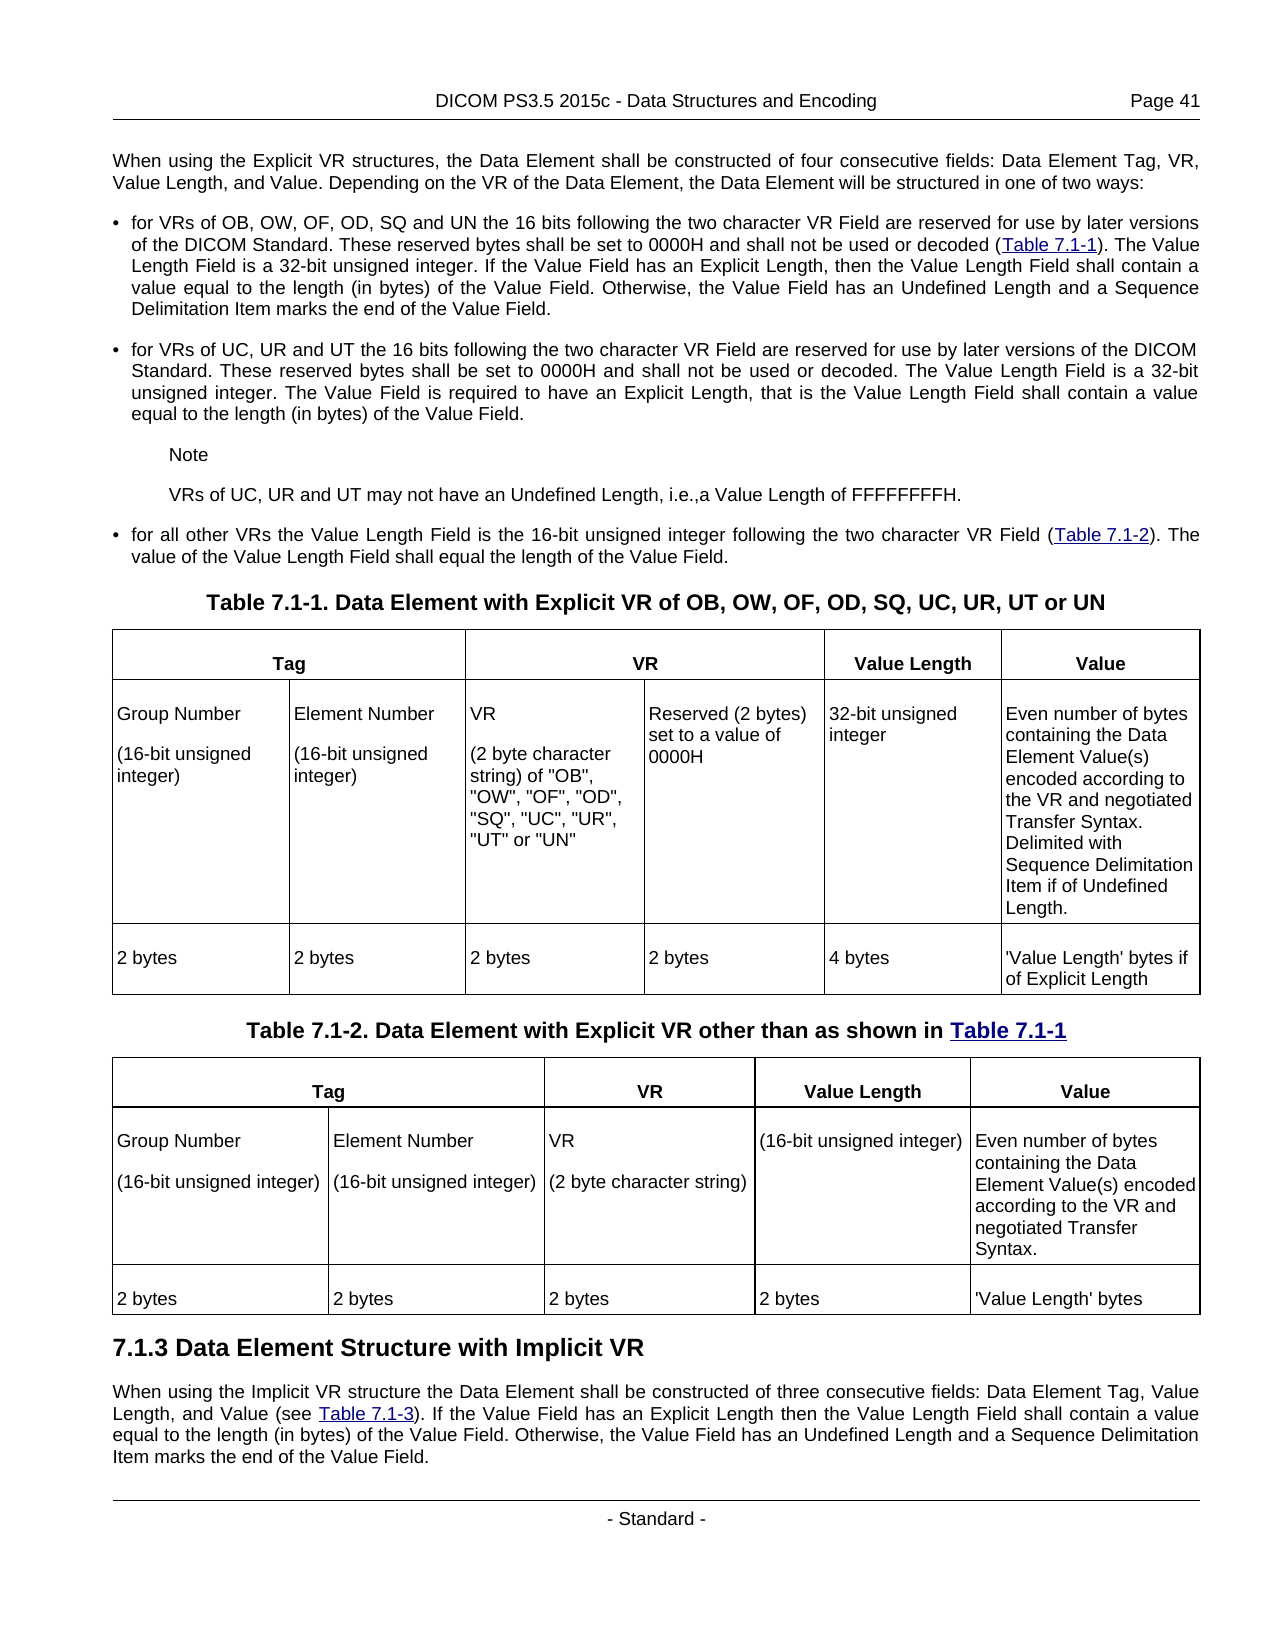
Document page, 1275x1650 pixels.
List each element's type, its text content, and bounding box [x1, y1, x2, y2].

table_header Tag [113, 1058, 544, 1106]
text When using the Explicit VR structures, the Data Element shall be constructed of four consecutive fields: Data Element Tag, VR, Value Length, and Value. Depending on the VR of the Data Element, the Data Element will be structured in one of two ways: [112, 150, 1200, 193]
list for VRs of UC, UR and UT the 16 bits following the two character VR Field are reserved for use by later versions of the DICOM Standard. These reserved bytes shall be set to 0000H and shall not be used or decoded. The Value Length Field is a 32-bit unsigned integer. The Value Field is required to have an Explicit Length, that is the Value Length Field shall contain a value equal to the length (in bytes) of the Value Field. [112, 338, 1200, 425]
list for VRs of OB, OW, OF, OD, SQ and UN the 16 bits following the two character VR Field are reserved for use by later versions of the DICOM Standard. These reserved bytes shall be set to 0000H and shall not be used or decoded (Table 7.1-1). The Value Length Field is a 32-bit unsigned integer. If the Value Field has an Explicit Length, then the Value Length Field shall contain a value equal to the length (in bytes) of the Value Field. Otherwise, the Value Field has an Undefined Length and a Sequence Delimitation Item marks the end of the Value Field. [112, 212, 1200, 320]
table_cell 4 bytes [825, 924, 1001, 994]
text 7.1.3 Data Element Structure with Implicit VR [112, 1333, 1200, 1362]
table_header VR [466, 630, 824, 679]
table_cell 2 bytes [329, 1265, 544, 1313]
text Table 7.1-2. Data Element with Explicit VR other than as shown in Table 7.1-1 [112, 1017, 1200, 1043]
table_cell 2 bytes [466, 924, 644, 994]
table_cell VR (2 byte character string) [545, 1108, 754, 1264]
table_cell Group Number (16-bit unsigned integer) [113, 680, 289, 922]
table_header Tag [113, 630, 465, 679]
table_cell 32-bit unsigned integer [825, 680, 1001, 922]
table_header Value [971, 1058, 1199, 1106]
table_cell Reserved (2 bytes) set to a value of 0000H [645, 680, 824, 922]
table_cell VR (2 byte character string) of "OB", "OW", "OF", "OD", "SQ", "UC", "UR", "UT" or "UN" [466, 680, 644, 922]
table_cell Element Number (16-bit unsigned integer) [329, 1108, 544, 1264]
table_cell 2 bytes [545, 1265, 754, 1313]
list VRs of UC, UR and UT may not have an Undefined Length, i.e.,a Value Length of FFFFFFFFH. [150, 484, 1162, 505]
table_cell 2 bytes [290, 924, 465, 994]
table_cell (16-bit unsigned integer) [756, 1108, 970, 1264]
table_header Value Length [756, 1058, 970, 1106]
list Note [150, 443, 1162, 465]
table_cell 2 bytes [756, 1265, 970, 1313]
table_cell 'Value Length' bytes if of Explicit Length [1002, 924, 1199, 994]
table_cell Element Number (16-bit unsigned integer) [290, 680, 465, 922]
table_header Value Length [825, 630, 1001, 679]
table_header VR [545, 1058, 754, 1106]
text Table 7.1-1. Data Element with Explicit VR of OB, OW, OF, OD, SQ, UC, UR, UT or UN [112, 590, 1200, 616]
table_cell 2 bytes [113, 924, 289, 994]
table_cell Even number of bytes containing the Data Element Value(s) encoded according to the VR and negotiated Transfer Syntax. [971, 1108, 1199, 1264]
text When using the Implicit VR structure the Data Element shall be constructed of three consecutive fields: Data Element Tag, Value Length, and Value (see Table 7.1-3). If the Value Field has an Explicit Length then the Value Length Field shall contain a value equal to the length (in bytes) of the Value Field. Otherwise, the Value Field has an Undefined Length and a Sequence Delimitation Item marks the end of the Value Field. [112, 1381, 1200, 1467]
list for all other VRs the Value Length Field is the 16-bit unsigned integer following the two character VR Field (Table 7.1-2). The value of the Value Length Field shall equal the length of the Value Field. [112, 524, 1200, 567]
table_cell 2 bytes [645, 924, 824, 994]
table_cell 'Value Length' bytes [971, 1265, 1199, 1313]
table_cell 2 bytes [113, 1265, 328, 1313]
table_header Value [1002, 630, 1199, 679]
table_cell Group Number (16-bit unsigned integer) [113, 1108, 328, 1264]
table_cell Even number of bytes containing the Data Element Value(s) encoded according to the VR and negotiated Transfer Syntax. Delimited with Sequence Delimitation Item if of Undefined Length. [1002, 680, 1199, 922]
